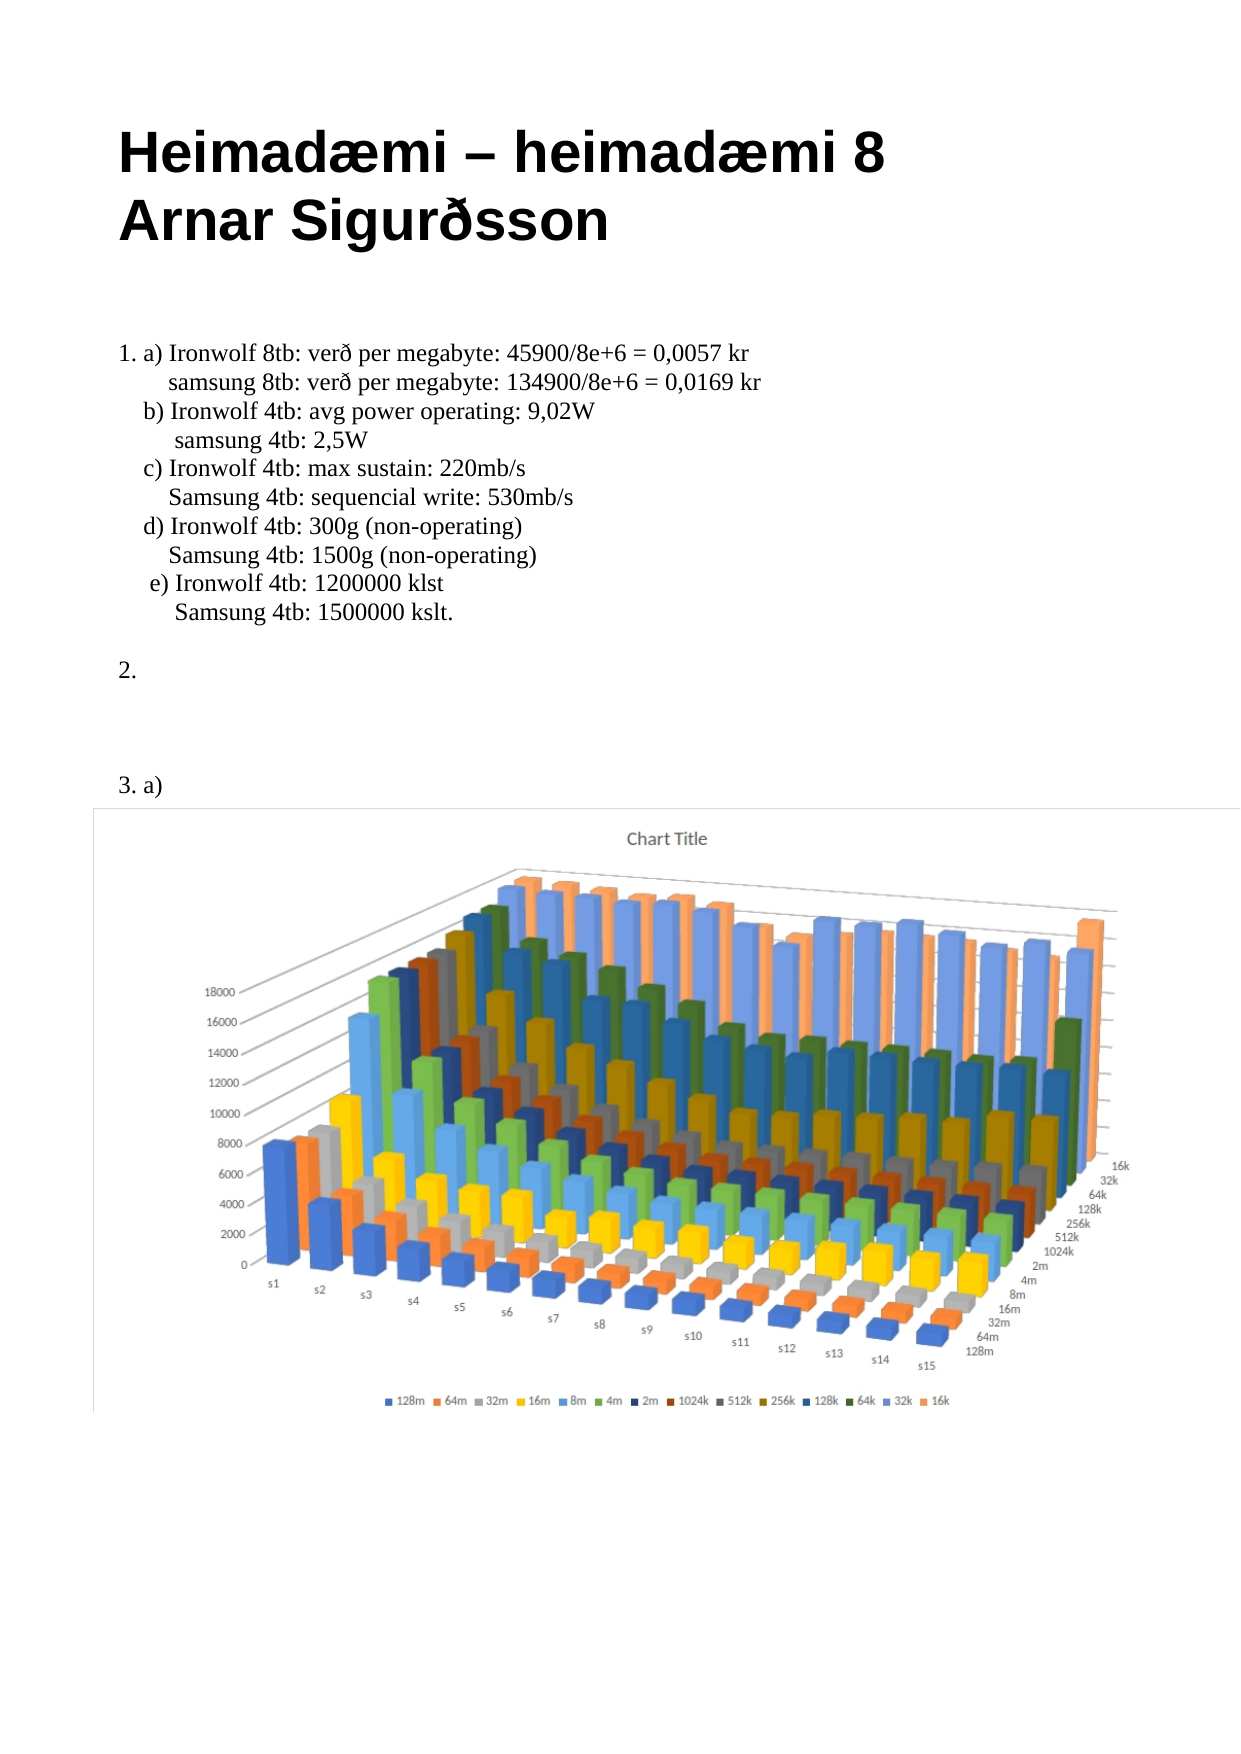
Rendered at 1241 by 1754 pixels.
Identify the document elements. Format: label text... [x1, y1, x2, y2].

text samsung 8tb: verð per megabyte: 134900/8e+6 = 0,0169 kr [118, 367, 1122, 396]
text 2. [118, 655, 1122, 683]
text 3. a) [118, 770, 1122, 798]
text c) Ironwolf 4tb: max sustain: 220mb/s [118, 453, 1122, 482]
text Samsung 4tb: 1500g (non-operating) [118, 540, 1122, 568]
text d) Ironwolf 4tb: 300g (non-operating) [118, 511, 1122, 540]
text Samsung 4tb: sequencial write: 530mb/s [118, 482, 1122, 511]
title Heimadæmi – heimadæmi 8 [118, 118, 1122, 185]
text b) Ironwolf 4tb: avg power operating: 9,02W [118, 396, 1122, 425]
text samsung 4tb: 2,5W [118, 425, 1122, 453]
title Arnar Sigurðsson [118, 185, 1122, 252]
text Samsung 4tb: 1500000 kslt. [118, 597, 1122, 626]
picture [93, 808, 1241, 1412]
text e) Ironwolf 4tb: 1200000 klst [118, 568, 1122, 597]
text 1. a) Ironwolf 8tb: verð per megabyte: 45900/8e+6 = 0,0057 kr [118, 338, 1122, 367]
